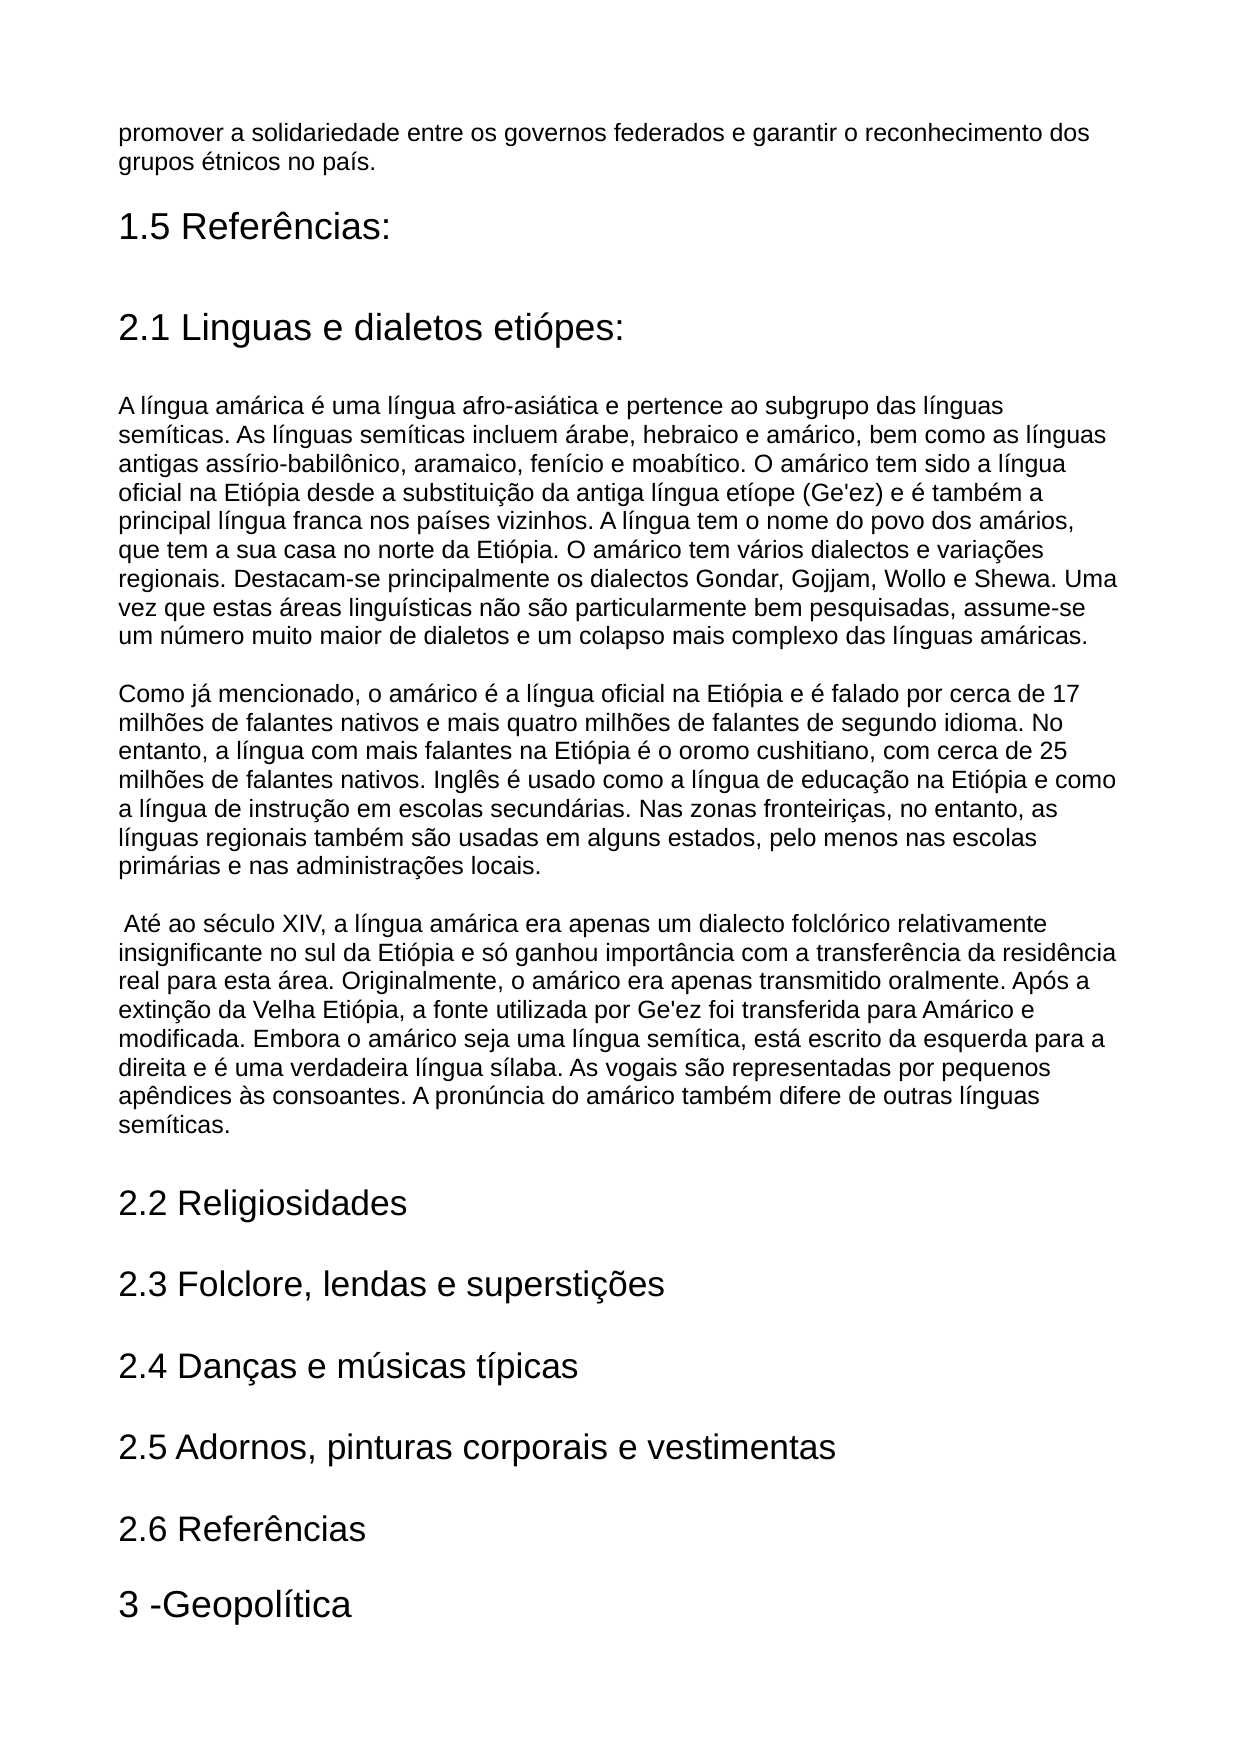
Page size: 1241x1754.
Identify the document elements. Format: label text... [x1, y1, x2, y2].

text 2.3 Folclore, lendas e superstições [118, 1263, 1122, 1304]
text 2.4 Danças e músicas típicas [118, 1345, 1122, 1386]
text 1.5 Referências: [118, 204, 1122, 247]
text 2.1 Linguas e dialetos etiópes: [118, 305, 1122, 348]
text 2.5 Adornos, pinturas corporais e vestimentas [118, 1426, 1122, 1467]
text Até ao século XIV, a língua amárica era apenas um dialecto folclórico relativamente insignificante no sul da Etiópia e só ganhou importância com a transferência da residência real para esta área. Originalmente, o amárico era apenas transmitido oralmente. Após a extinção da Velha Etiópia, a fonte utilizada por Ge'ez foi transferida para Amárico e modificada. Embora o amárico seja uma língua semítica, está escrito da esquerda para a direita e é uma verdadeira língua sílaba. As vogais são representadas por pequenos apêndices às consoantes. A pronúncia do amárico também difere de outras línguas semíticas. [118, 909, 1122, 1139]
text promover a solidariedade entre os governos federados e garantir o reconhecimento dos grupos étnicos no país. [118, 118, 1122, 176]
text 3 -Geopolítica [118, 1582, 1122, 1625]
text A língua amárica é uma língua afro-asiática e pertence ao subgrupo das línguas semíticas. As línguas semíticas incluem árabe, hebraico e amárico, bem como as línguas antigas assírio-babilônico, aramaico, fenício e moabítico. O amárico tem sido a língua oficial na Etiópia desde a substituição da antiga língua etíope (Ge'ez) e é também a principal língua franca nos países vizinhos. A língua tem o nome do povo dos amários, que tem a sua casa no norte da Etiópia. O amárico tem vários dialectos e variações regionais. Destacam-se principalmente os dialectos Gondar, Gojjam, Wollo e Shewa. Uma vez que estas áreas linguísticas não são particularmente bem pesquisadas, assume-se um número muito maior de dialetos e um colapso mais complexo das línguas amáricas. [118, 391, 1122, 650]
text 2.2 Religiosidades [118, 1182, 1122, 1223]
text 2.6 Referências [118, 1508, 1122, 1548]
text Como já mencionado, o amárico é a língua oficial na Etiópia e é falado por cerca de 17 milhões de falantes nativos e mais quatro milhões de falantes de segundo idioma. No entanto, a língua com mais falantes na Etiópia é o oromo cushitiano, com cerca de 25 milhões de falantes nativos. Inglês é usado como a língua de educação na Etiópia e como a língua de instrução em escolas secundárias. Nas zonas fronteiriças, no entanto, as línguas regionais também são usadas em alguns estados, pelo menos nas escolas primárias e nas administrações locais. [118, 679, 1122, 880]
